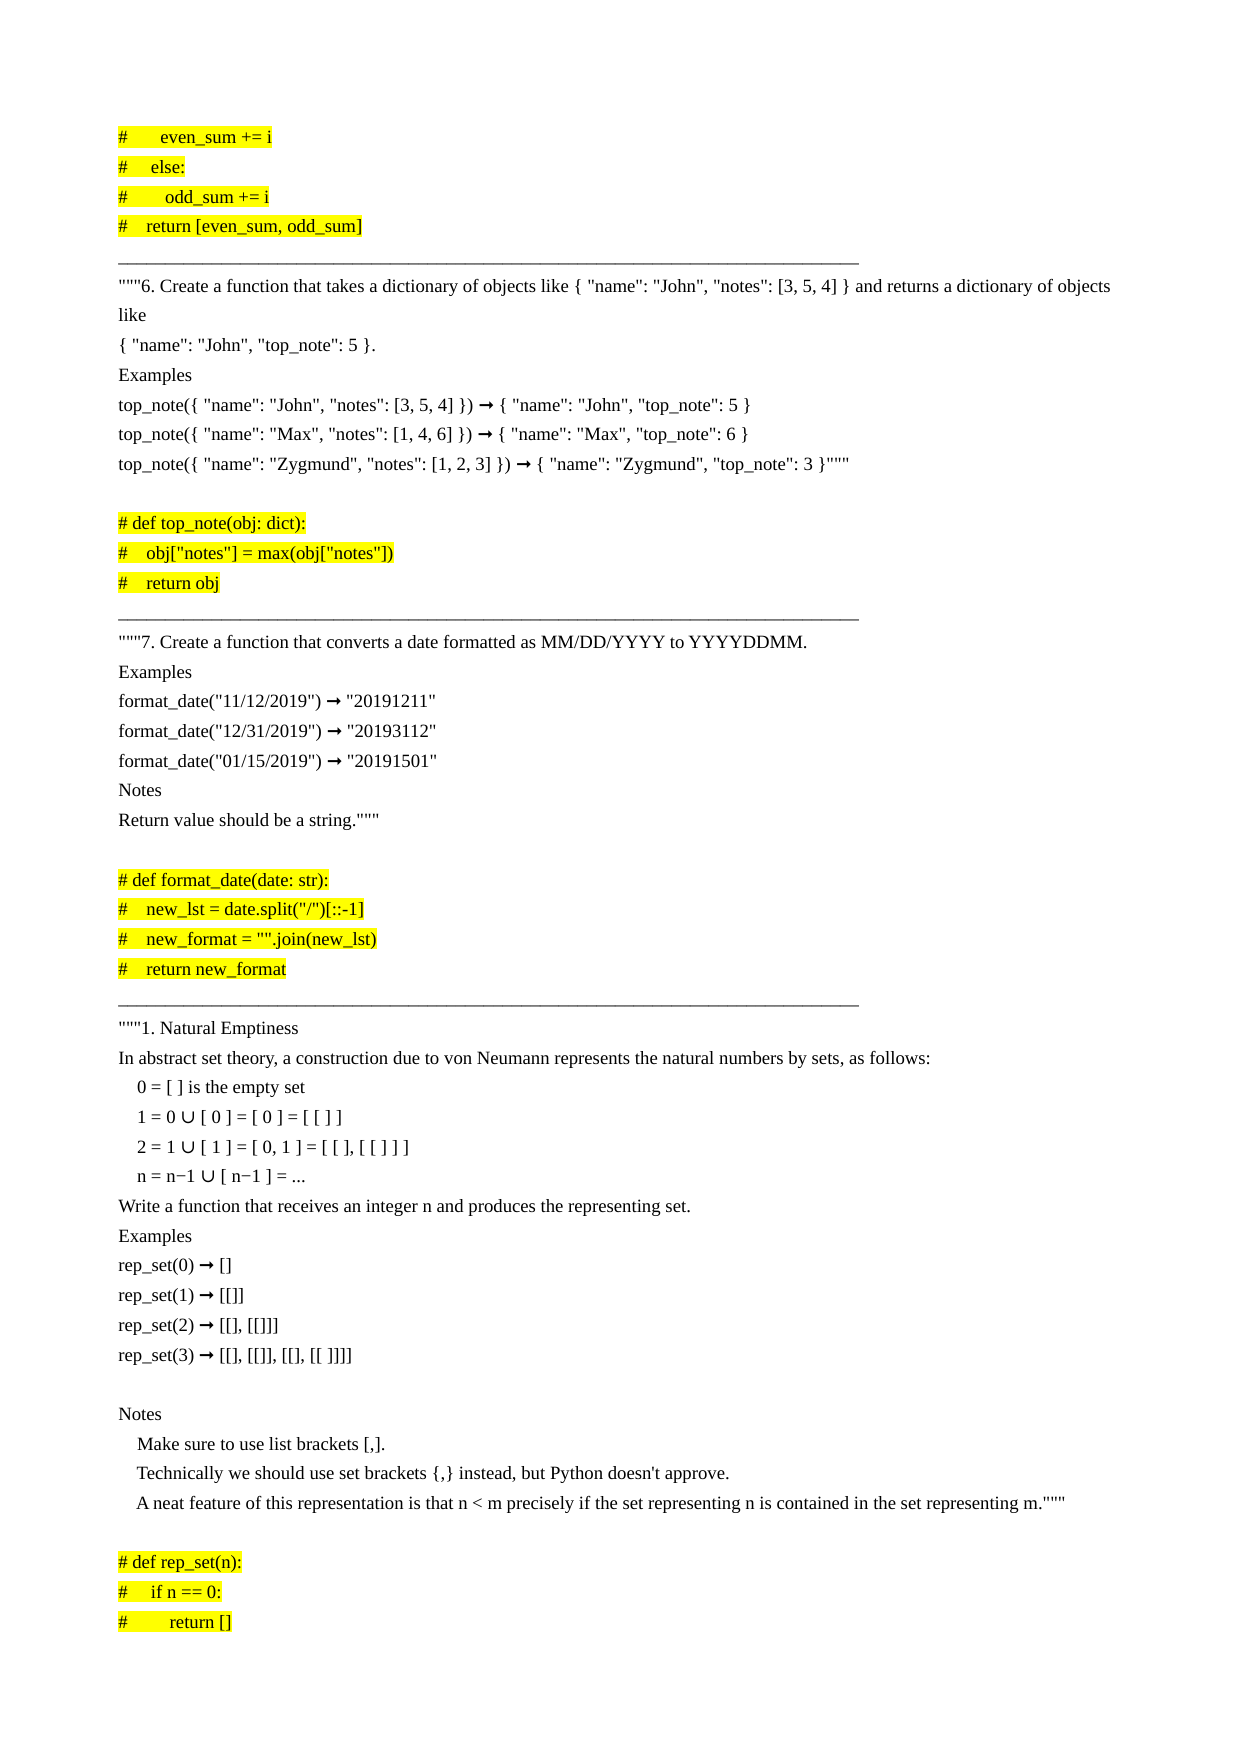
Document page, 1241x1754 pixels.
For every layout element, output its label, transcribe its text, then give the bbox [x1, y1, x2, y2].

text """7. Create a function that converts a date formatted as MM/DD/YYYY to YYYYDDMM. [118, 623, 1122, 652]
text Notes [118, 771, 1122, 801]
text # new_format = "".join(new_lst) [118, 920, 1122, 949]
text { "name": "John", "top_note": 5 }. [118, 326, 1122, 356]
text # odd_sum += i [118, 177, 1122, 207]
text Technically we should use set brackets {,} instead, but Python doesn't approve. [118, 1454, 1122, 1484]
text Examples [118, 356, 1122, 385]
text Return value should be a string.""" [118, 801, 1122, 831]
text format_date("11/12/2019") ➞ "20191211" [118, 682, 1122, 712]
text Notes [118, 1395, 1122, 1424]
text # return new_format [118, 949, 1122, 979]
text # def format_date(date: str): [118, 860, 1122, 890]
text rep_set(2) ➞ [[], [[]]] [118, 1306, 1122, 1335]
text Write a function that receives an integer n and produces the representing set. [118, 1187, 1122, 1217]
text Examples [118, 1217, 1122, 1246]
text _______________________________________________________________________________ [118, 593, 1122, 623]
text format_date("01/15/2019") ➞ "20191501" [118, 742, 1122, 771]
text # return [] [118, 1602, 1122, 1632]
text _______________________________________________________________________________ [118, 237, 1122, 267]
text rep_set(1) ➞ [[]] [118, 1276, 1122, 1306]
text n = n−1 ∪ [ n−1 ] = ... [118, 1157, 1122, 1187]
text 0 = [ ] is the empty set [118, 1068, 1122, 1098]
text # def rep_set(n): [118, 1543, 1122, 1573]
text # if n == 0: [118, 1573, 1122, 1602]
text format_date("12/31/2019") ➞ "20193112" [118, 712, 1122, 742]
text rep_set(3) ➞ [[], [[]], [[], [[ ]]]] [118, 1335, 1122, 1365]
text Make sure to use list brackets [,]. [118, 1424, 1122, 1454]
text # return [even_sum, odd_sum] [118, 207, 1122, 237]
text # even_sum += i [118, 118, 1122, 148]
text # new_lst = date.split("/")[::-1] [118, 890, 1122, 920]
text _______________________________________________________________________________ [118, 979, 1122, 1009]
text """6. Create a function that takes a dictionary of objects like { "name": "John", "notes": [3, 5, 4] } and returns a dictionary of objects like [118, 267, 1122, 326]
text A neat feature of this representation is that n < m precisely if the set representing n is contained in the set representing m.""" [118, 1484, 1122, 1513]
text Examples [118, 652, 1122, 682]
text 2 = 1 ∪ [ 1 ] = [ 0, 1 ] = [ [ ], [ [ ] ] ] [118, 1127, 1122, 1157]
text top_note({ "name": "Max", "notes": [1, 4, 6] }) ➞ { "name": "Max", "top_note": 6 } [118, 415, 1122, 445]
text # else: [118, 148, 1122, 177]
text """1. Natural Emptiness [118, 1009, 1122, 1038]
text rep_set(0) ➞ [] [118, 1246, 1122, 1276]
text top_note({ "name": "John", "notes": [3, 5, 4] }) ➞ { "name": "John", "top_note": 5 } [118, 385, 1122, 415]
text # def top_note(obj: dict): [118, 504, 1122, 534]
text In abstract set theory, a construction due to von Neumann represents the natural numbers by sets, as follows: [118, 1038, 1122, 1068]
text top_note({ "name": "Zygmund", "notes": [1, 2, 3] }) ➞ { "name": "Zygmund", "top_note": 3 }""" [118, 445, 1122, 474]
text 1 = 0 ∪ [ 0 ] = [ 0 ] = [ [ ] ] [118, 1098, 1122, 1127]
text # return obj [118, 563, 1122, 593]
text # obj["notes"] = max(obj["notes"]) [118, 534, 1122, 563]
